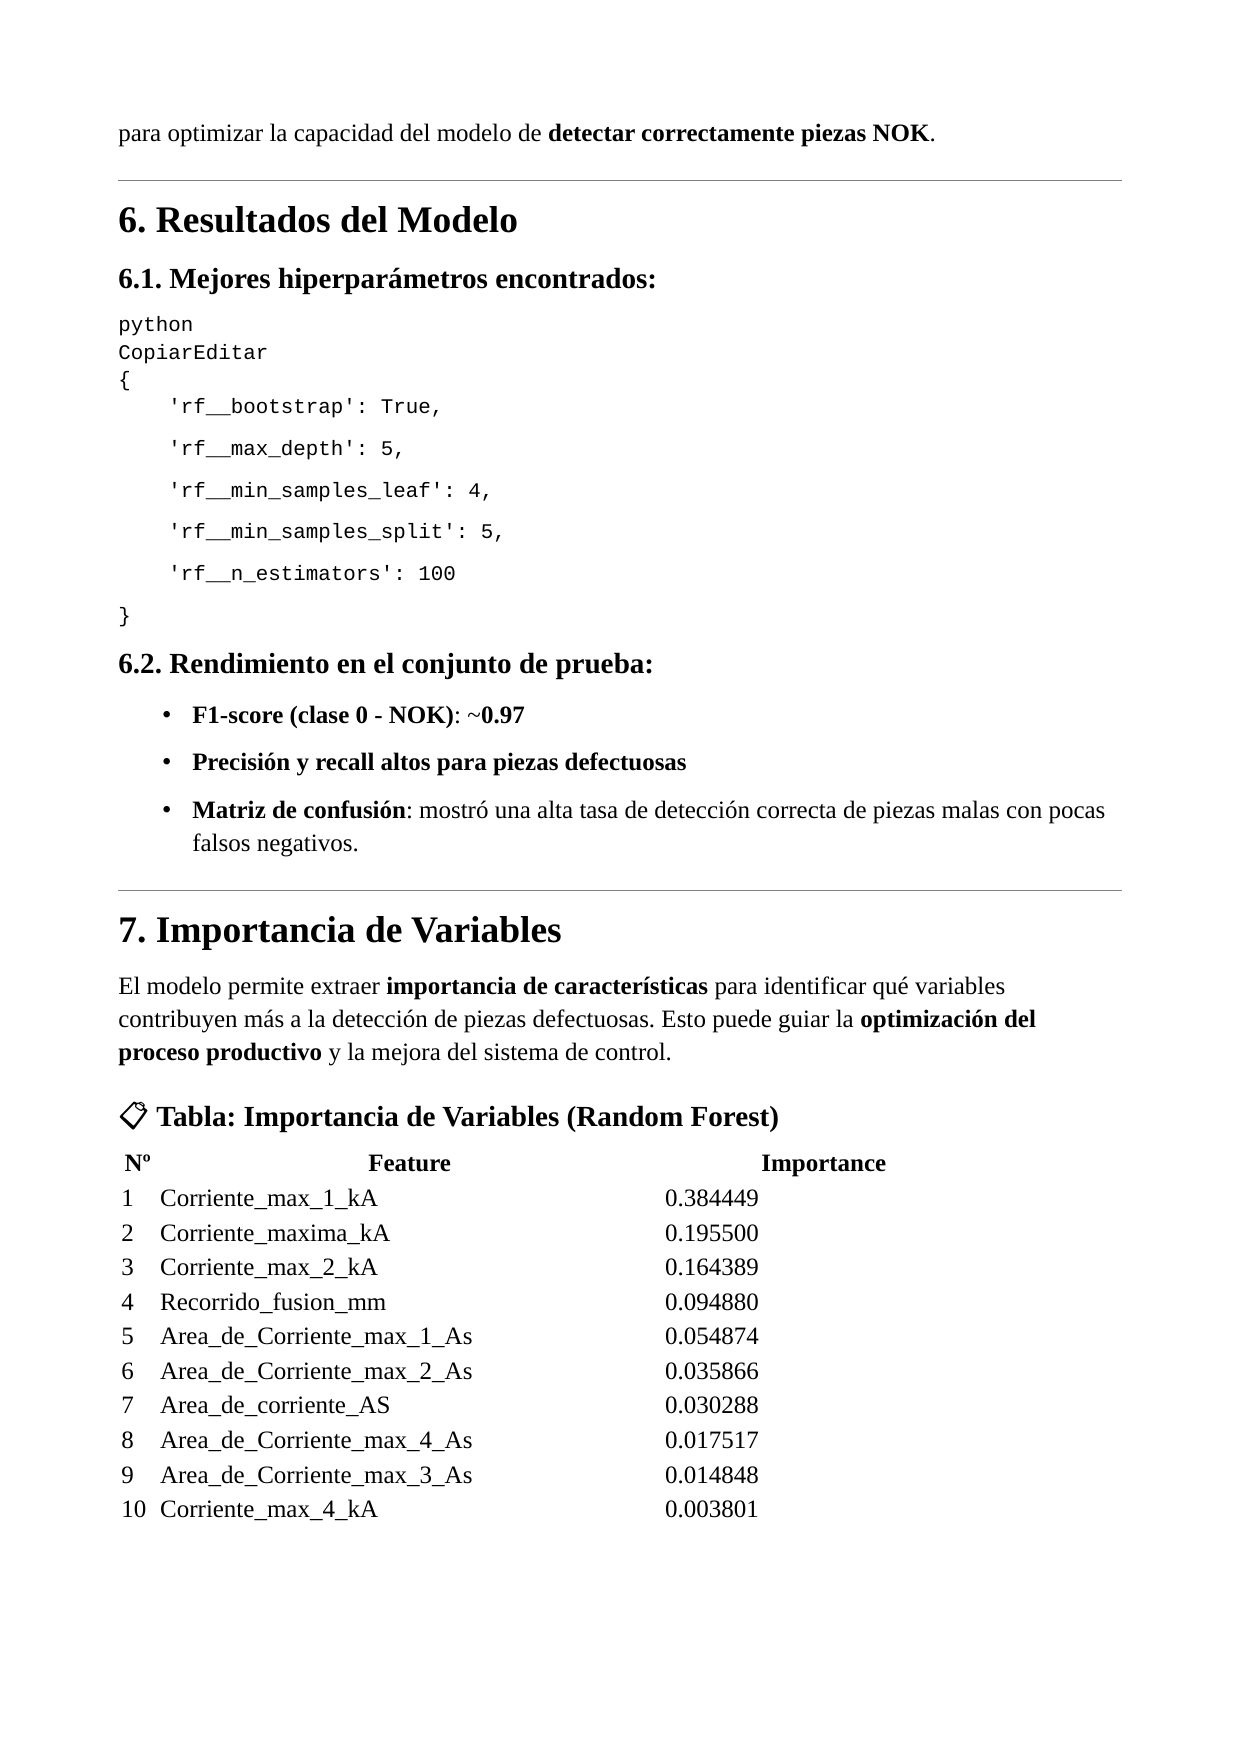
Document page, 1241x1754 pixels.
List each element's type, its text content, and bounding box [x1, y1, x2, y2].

subtitle 6.1. Mejores hiperparámetros encontrados: [118, 261, 1122, 295]
table_cell Area_de_corriente_AS [157, 1388, 662, 1422]
table_cell 1 [118, 1180, 157, 1215]
text 'rf__n_estimators': 100 [118, 563, 1122, 587]
table_cell 0.003801 [662, 1491, 986, 1526]
table_cell 0.030288 [662, 1388, 986, 1422]
table_cell 8 [118, 1422, 157, 1457]
text El modelo permite extraer importancia de características para identificar qué variables contribuyen más a la detección de piezas defectuosas. Esto puede guiar la optimización del proceso productivo y la mejora del sistema de control. [118, 971, 1122, 1066]
table_cell Area_de_Corriente_max_1_As [157, 1319, 662, 1353]
table_cell 9 [118, 1457, 157, 1491]
list Precisión y recall altos para piezas defectuosas [162, 747, 1122, 776]
table_cell 0.094880 [662, 1284, 986, 1318]
text } [118, 605, 1122, 628]
table_cell Corriente_max_1_kA [157, 1180, 662, 1215]
table_cell 0.014848 [662, 1457, 986, 1491]
text { [118, 369, 1122, 392]
table_cell 7 [118, 1388, 157, 1422]
table_cell 0.195500 [662, 1215, 986, 1249]
table_cell 2 [118, 1215, 157, 1249]
table_cell 0.164389 [662, 1249, 986, 1284]
table_cell Recorrido_fusion_mm [157, 1284, 662, 1318]
text CopiarEditar [118, 342, 1122, 365]
subtitle 7. Importancia de Variables [118, 907, 1122, 950]
text para optimizar la capacidad del modelo de detectar correctamente piezas NOK. [118, 118, 1122, 147]
table_header Feature [157, 1146, 662, 1180]
subtitle 📋 Tabla: Importancia de Variables (Random Forest) [118, 1099, 1122, 1133]
text 'rf__min_samples_split': 5, [118, 521, 1122, 545]
text python [118, 314, 1122, 338]
table_cell Area_de_Corriente_max_4_As [157, 1422, 662, 1457]
text 'rf__min_samples_leaf': 4, [118, 479, 1122, 503]
text 'rf__max_depth': 5, [118, 438, 1122, 461]
table_cell Corriente_maxima_kA [157, 1215, 662, 1249]
table_cell 0.384449 [662, 1180, 986, 1215]
table_cell 10 [118, 1491, 157, 1526]
table_cell Area_de_Corriente_max_3_As [157, 1457, 662, 1491]
table_cell 5 [118, 1319, 157, 1353]
table_cell 0.017517 [662, 1422, 986, 1457]
table_cell 6 [118, 1353, 157, 1388]
table_header Importance [662, 1146, 986, 1180]
table_cell Corriente_max_2_kA [157, 1249, 662, 1284]
table_cell 4 [118, 1284, 157, 1318]
table_cell Corriente_max_4_kA [157, 1491, 662, 1526]
table_cell 0.035866 [662, 1353, 986, 1388]
list F1-score (clase 0 - NOK): ~0.97 [162, 700, 1122, 728]
table_cell 0.054874 [662, 1319, 986, 1353]
table_header Nº [118, 1146, 157, 1180]
subtitle 6. Resultados del Modelo [118, 197, 1122, 240]
text 'rf__bootstrap': True, [118, 396, 1122, 420]
table_cell Area_de_Corriente_max_2_As [157, 1353, 662, 1388]
list Matriz de confusión: mostró una alta tasa de detección correcta de piezas malas con pocas falsos negativos. [162, 795, 1122, 857]
subtitle 6.2. Rendimiento en el conjunto de prueba: [118, 647, 1122, 680]
table_cell 3 [118, 1249, 157, 1284]
